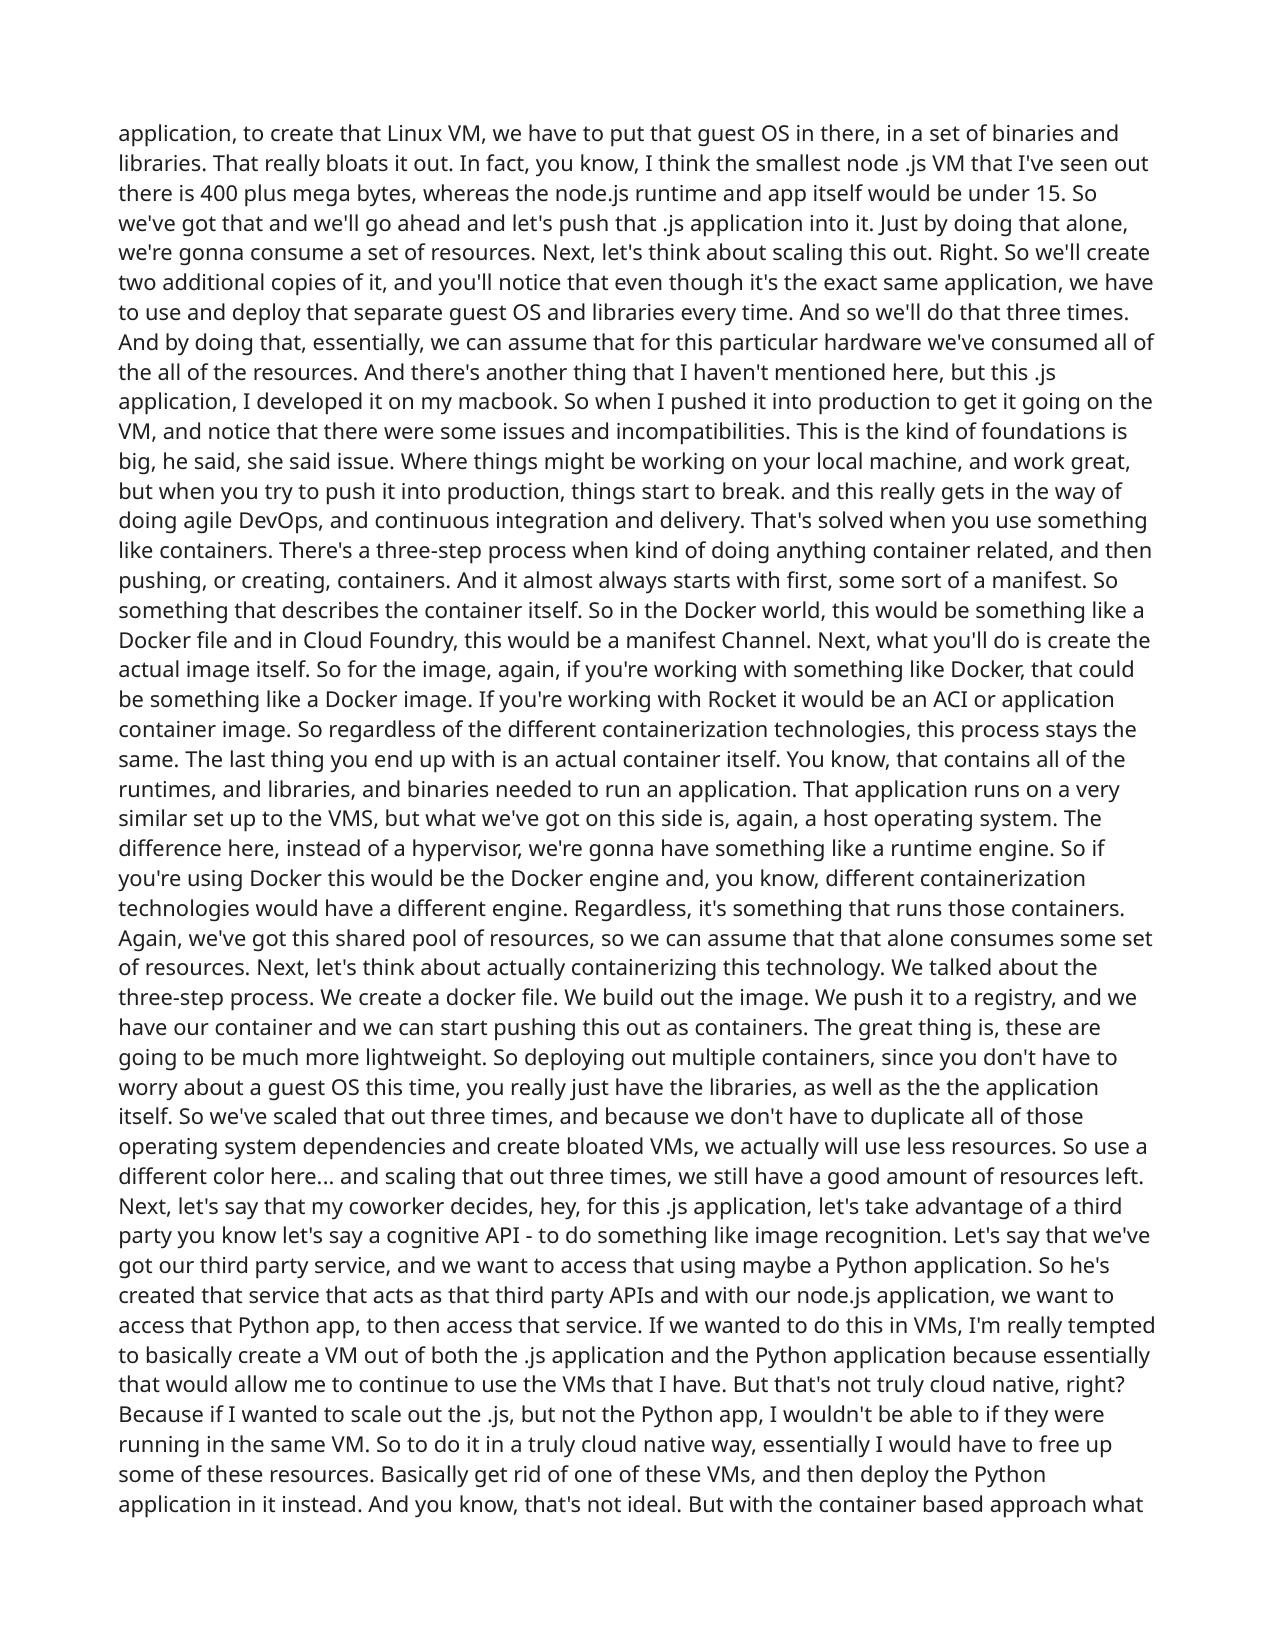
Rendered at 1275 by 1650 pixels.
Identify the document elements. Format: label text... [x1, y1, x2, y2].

text application, to create that Linux VM, we have to put that guest OS in there, in a set of binaries and libraries. That really bloats it out. In fact, you know, I think the smallest node .js VM that I've seen out there is 400 plus mega bytes, whereas the node.js runtime and app itself would be under 15. So we've got that and we'll go ahead and let's push that .js application into it. Just by doing that alone, we're gonna consume a set of resources. Next, let's think about scaling this out. Right. So we'll create two additional copies of it, and you'll notice that even though it's the exact same application, we have to use and deploy that separate guest OS and libraries every time. And so we'll do that three times. And by doing that, essentially, we can assume that for this particular hardware we've consumed all of the all of the resources. And there's another thing that I haven't mentioned here, but this .js application, I developed it on my macbook. So when I pushed it into production to get it going on the VM, and notice that there were some issues and incompatibilities. This is the kind of foundations is big, he said, she said issue. Where things might be working on your local machine, and work great, but when you try to push it into production, things start to break. and this really gets in the way of doing agile DevOps, and continuous integration and delivery. That's solved when you use something like containers. There's a three-step process when kind of doing anything container related, and then pushing, or creating, containers. And it almost always starts with first, some sort of a manifest. So something that describes the container itself. So in the Docker world, this would be something like a Docker file and in Cloud Foundry, this would be a manifest Channel. Next, what you'll do is create the actual image itself. So for the image, again, if you're working with something like Docker, that could be something like a Docker image. If you're working with Rocket it would be an ACI or application container image. So regardless of the different containerization technologies, this process stays the same. The last thing you end up with is an actual container itself. You know, that contains all of the runtimes, and libraries, and binaries needed to run an application. That application runs on a very similar set up to the VMS, but what we've got on this side is, again, a host operating system. The difference here, instead of a hypervisor, we're gonna have something like a runtime engine. So if you're using Docker this would be the Docker engine and, you know, different containerization technologies would have a different engine. Regardless, it's something that runs those containers. Again, we've got this shared pool of resources, so we can assume that that alone consumes some set of resources. Next, let's think about actually containerizing this technology. We talked about the three-step process. We create a docker file. We build out the image. We push it to a registry, and we have our container and we can start pushing this out as containers. The great thing is, these are going to be much more lightweight. So deploying out multiple containers, since you don't have to worry about a guest OS this time, you really just have the libraries, as well as the the application itself. So we've scaled that out three times, and because we don't have to duplicate all of those operating system dependencies and create bloated VMs, we actually will use less resources. So use a different color here... and scaling that out three times, we still have a good amount of resources left. Next, let's say that my coworker decides, hey, for this .js application, let's take advantage of a third party you know let's say a cognitive API - to do something like image recognition. Let's say that we've got our third party service, and we want to access that using maybe a Python application. So he's created that service that acts as that third party APIs and with our node.js application, we want to access that Python app, to then access that service. If we wanted to do this in VMs, I'm really tempted to basically create a VM out of both the .js application and the Python application because essentially that would allow me to continue to use the VMs that I have. But that's not truly cloud native, right? Because if I wanted to scale out the .js, but not the Python app, I wouldn't be able to if they were running in the same VM. So to do it in a truly cloud native way, essentially I would have to free up some of these resources. Basically get rid of one of these VMs, and then deploy the Python application in it instead. And you know, that's not ideal. But with the container based approach what [118, 118, 1157, 1518]
